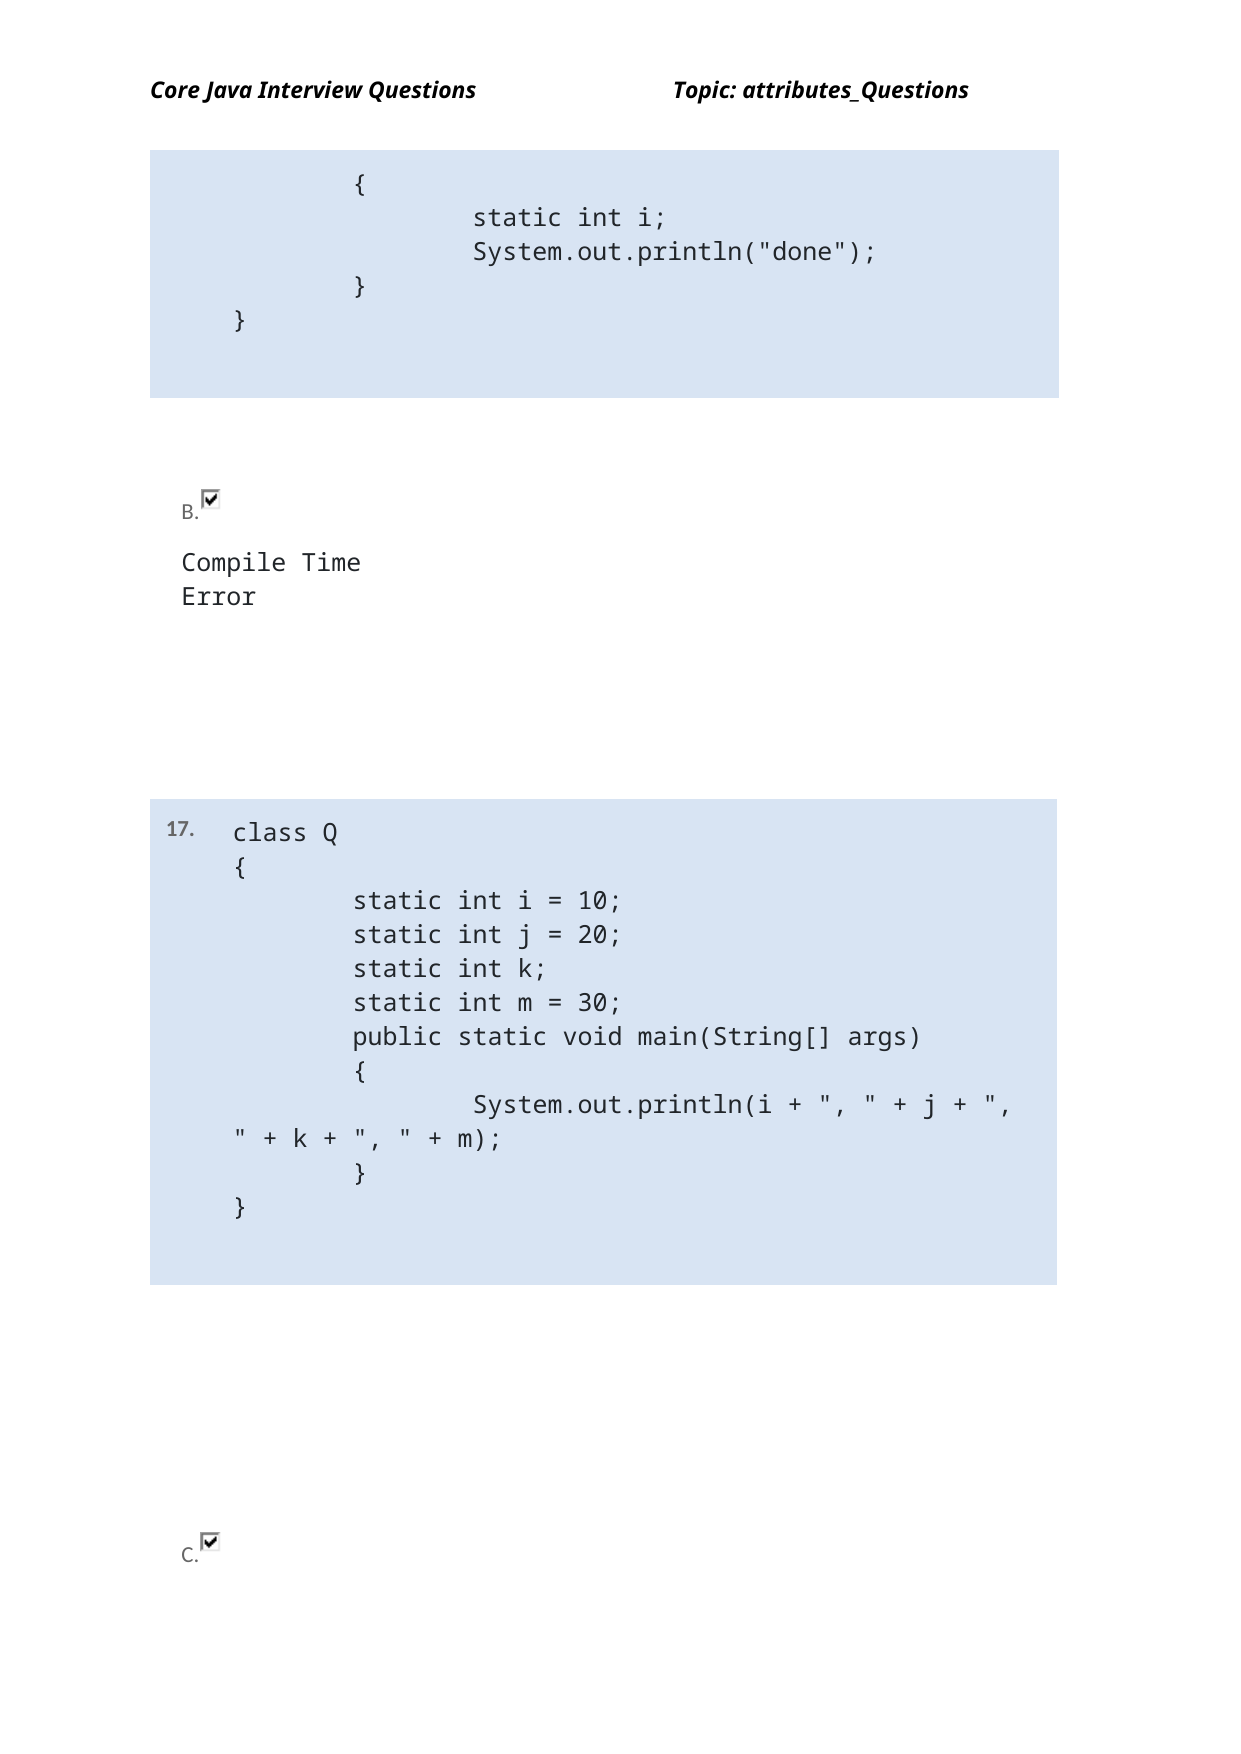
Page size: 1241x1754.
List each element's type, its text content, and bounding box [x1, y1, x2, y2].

table_header class Q { static int i = 10; static int j = 20; static int k; static int m = 30; public static void main(String[] args) { System.out.println(i + ", " + j + ", " + k + ", " + m); } } [217, 799, 1057, 1285]
table_header [1057, 799, 1090, 1285]
table_cell [150, 398, 1090, 798]
table_header [181, 414, 242, 482]
table_header 17. [150, 799, 217, 1285]
table_header B. Compile Time Error [181, 482, 442, 714]
table_header [181, 1301, 323, 1422]
table_header [181, 1423, 374, 1525]
table_cell [1059, 150, 1090, 398]
table_cell [150, 1285, 1090, 1602]
table_header [181, 715, 250, 783]
table_cell { static int i; System.out.println("done"); } } [216, 150, 1059, 398]
table_header C. [181, 1525, 374, 1587]
table_cell [150, 150, 216, 398]
